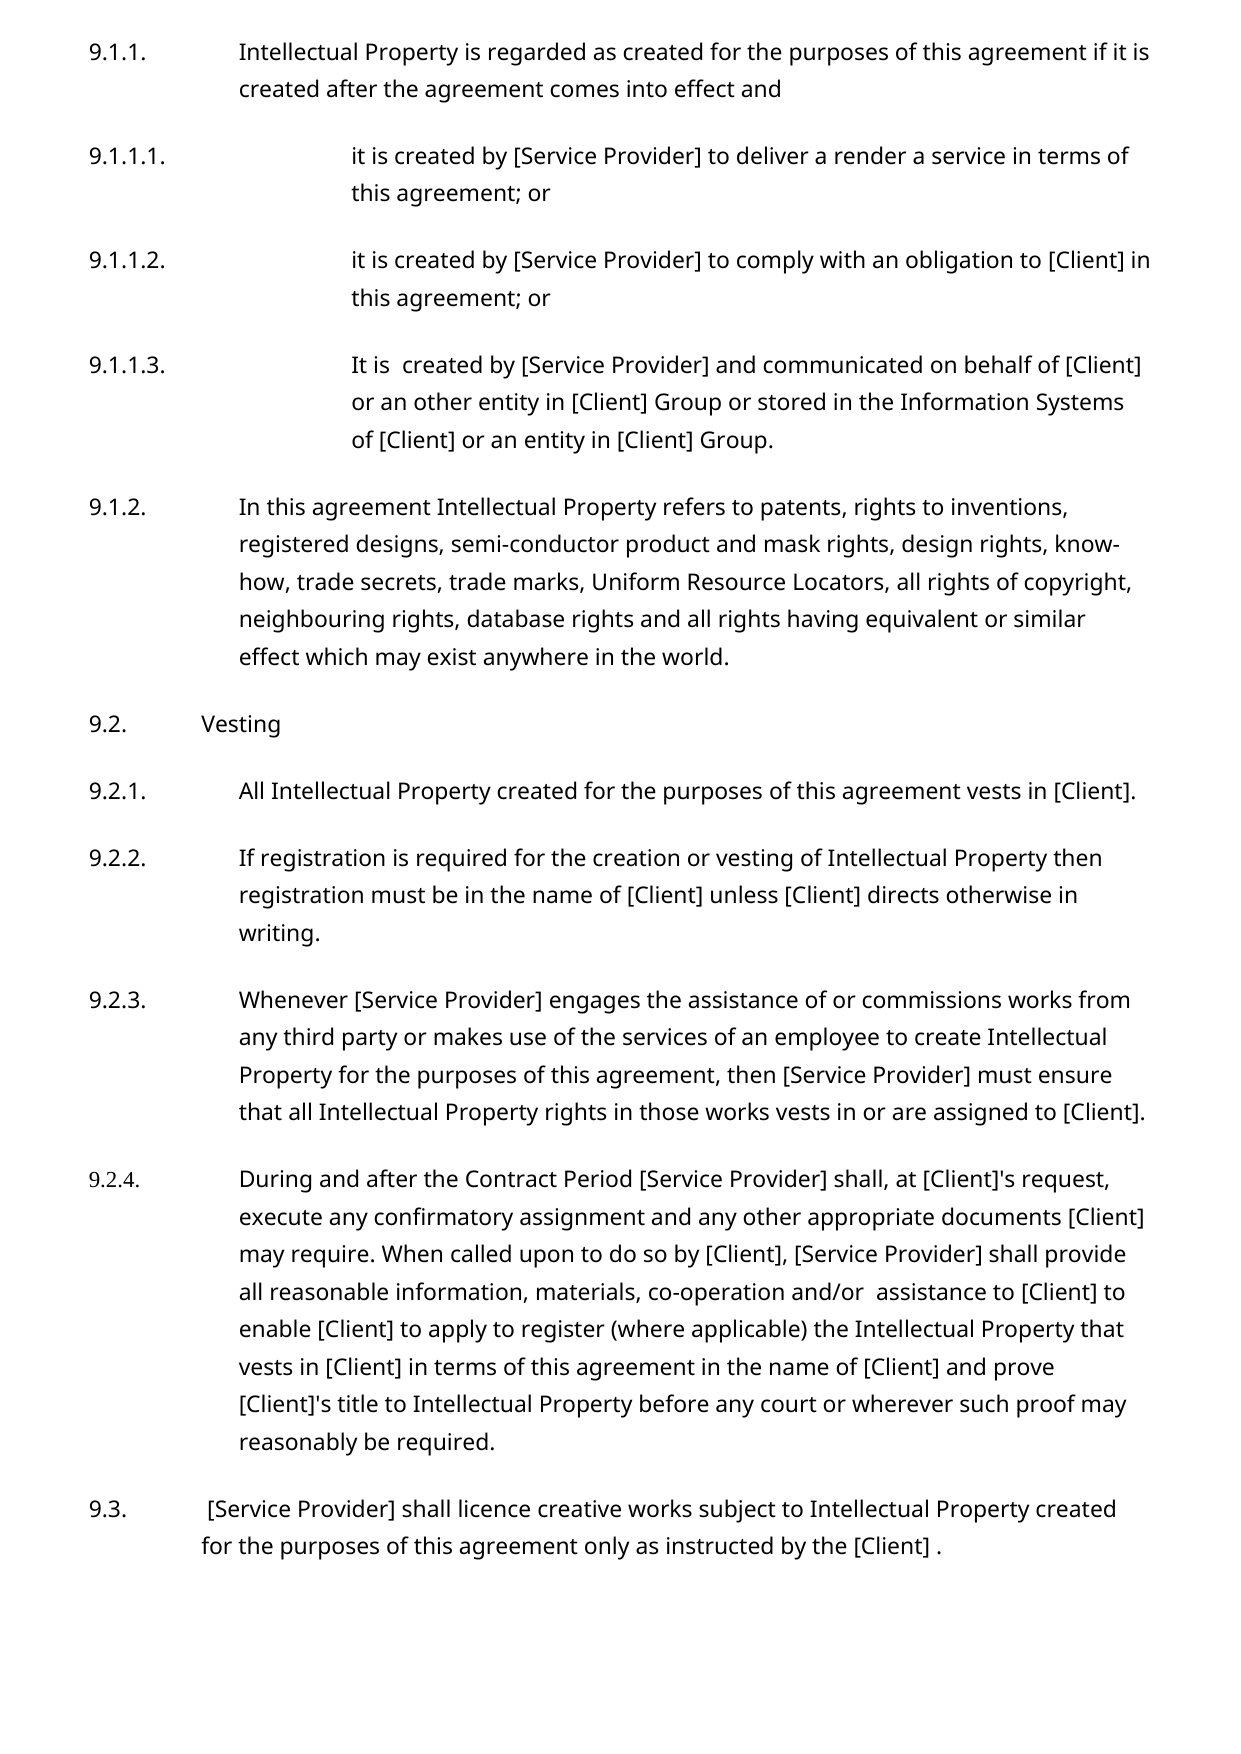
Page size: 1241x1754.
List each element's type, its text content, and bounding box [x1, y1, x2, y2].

list Whenever [Service Provider] engages the assistance of or commissions works from any third party or makes use of the services of an employee to create Intellectual Property for the purposes of this agreement, then [Service Provider] must ensure that all Intellectual Property rights in those works vests in or are assigned to [Client]. [88, 984, 1152, 1127]
list [Service Provider] shall licence creative works subject to Intellectual Property created for the purposes of this agreement only as instructed by the [Client] . [88, 1493, 1152, 1561]
list it is created by [Service Provider] to deliver a render a service in terms of this agreement; or [88, 140, 1152, 209]
list If registration is required for the creation or vesting of Intellectual Property then registration must be in the name of [Client] unless [Client] directs otherwise in writing. [88, 842, 1152, 948]
list Intellectual Property is regarded as created for the purposes of this agreement if it is created after the agreement comes into effect and [88, 35, 1152, 104]
list In this agreement Intellectual Property refers to patents, rights to inventions, registered designs, semi-conductor product and mask rights, design rights, know-how, trade secrets, trade marks, Uniform Resource Locators, all rights of copyright, neighbouring rights, database rights and all rights having equivalent or similar effect which may exist anywhere in the world. [88, 491, 1152, 672]
list It is created by [Service Provider] and communicated on behalf of [Client] or an other entity in [Client] Group or stored in the Information Systems of [Client] or an entity in [Client] Group. [88, 349, 1152, 455]
list During and after the Contract Period [Service Provider] shall, at [Client]'s request, execute any confirmatory assignment and any other appropriate documents [Client] may require. When called upon to do so by [Client], [Service Provider] shall provide all reasonable information, materials, co-operation and/or assistance to [Client] to enable [Client] to apply to register (where applicable) the Intellectual Property that vests in [Client] in terms of this agreement in the name of [Client] and prove [Client]'s title to Intellectual Property before any court or wherever such proof may reasonably be required. [88, 1163, 1152, 1457]
list All Intellectual Property created for the purposes of this agreement vests in [Client]. [88, 775, 1152, 806]
list it is created by [Service Provider] to comply with an obligation to [Client] in this agreement; or [88, 244, 1152, 313]
list Vesting [88, 708, 1152, 739]
